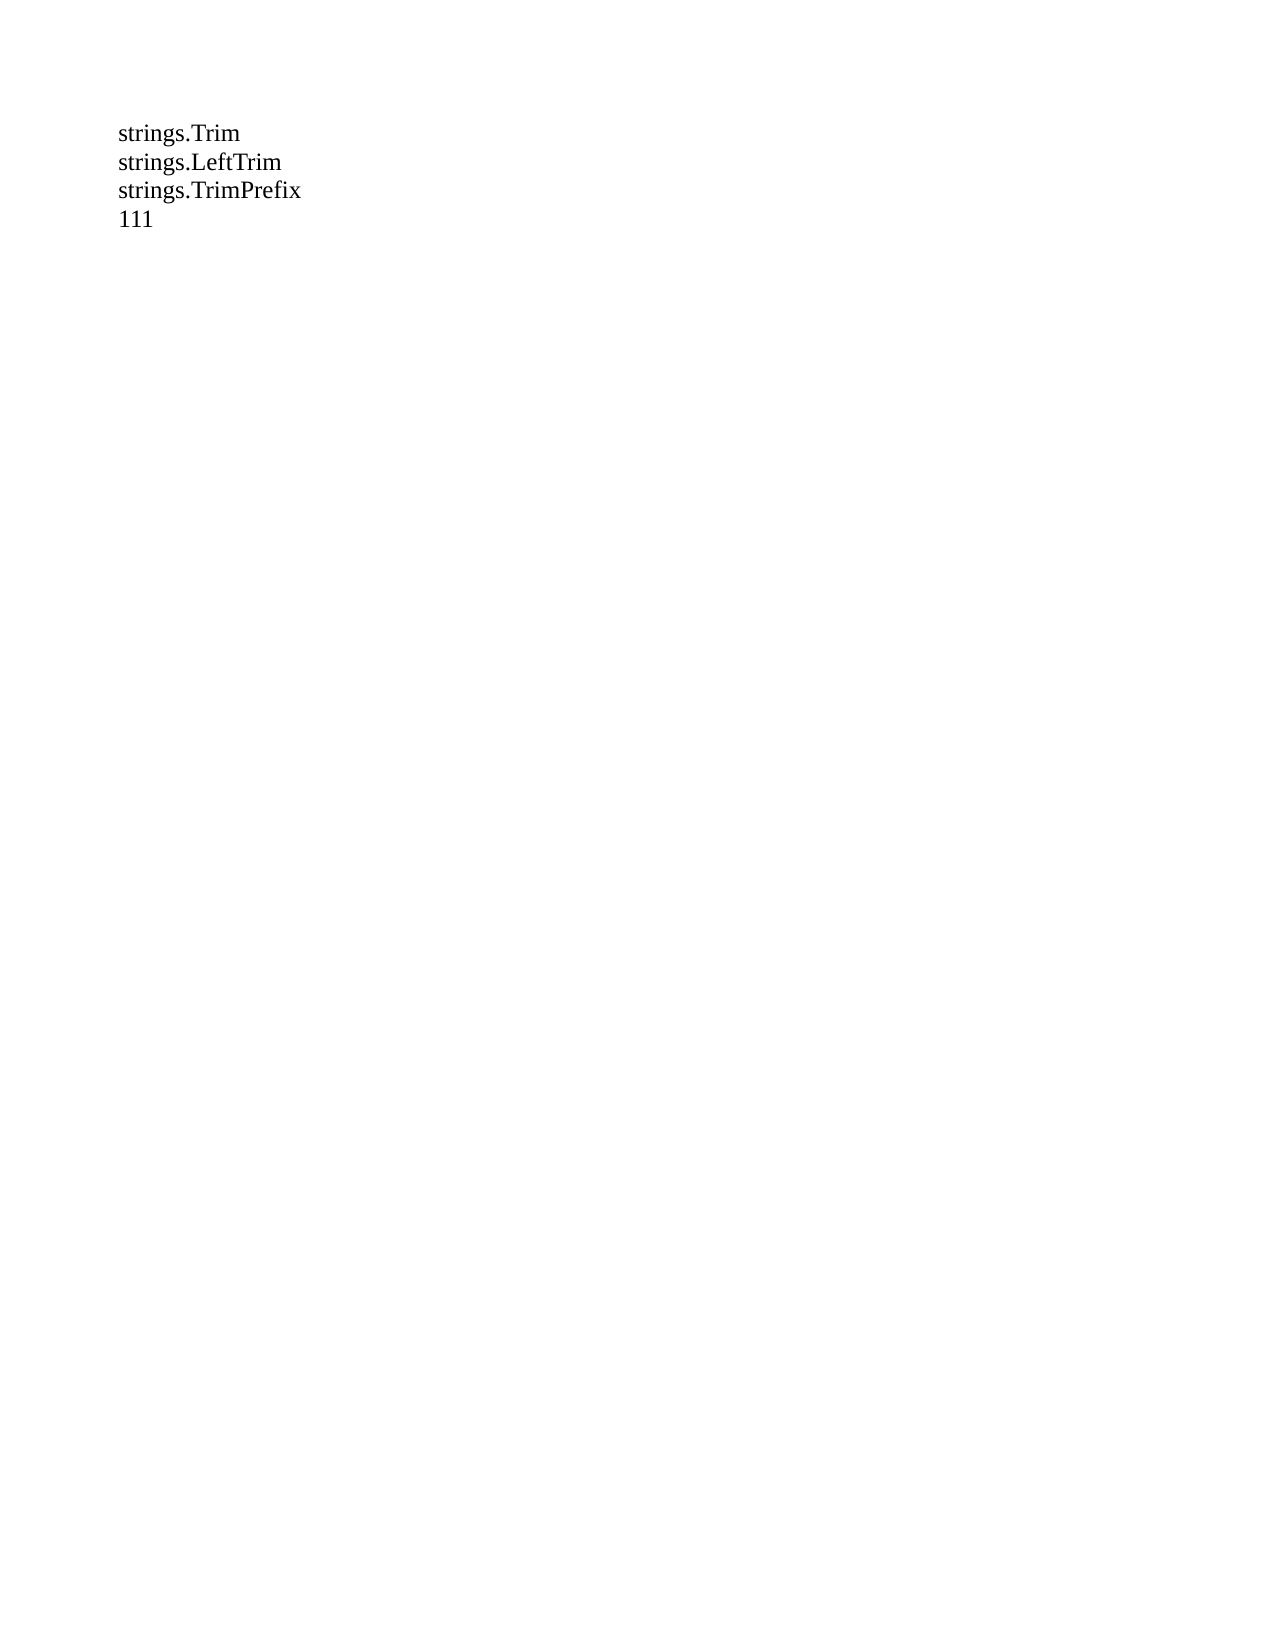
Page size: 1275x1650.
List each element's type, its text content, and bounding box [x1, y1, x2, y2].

text 111 [118, 204, 1157, 233]
text strings.LeftTrim [118, 147, 1157, 176]
text strings.Trim [118, 118, 1157, 147]
text strings.TrimPrefix [118, 176, 1157, 204]
